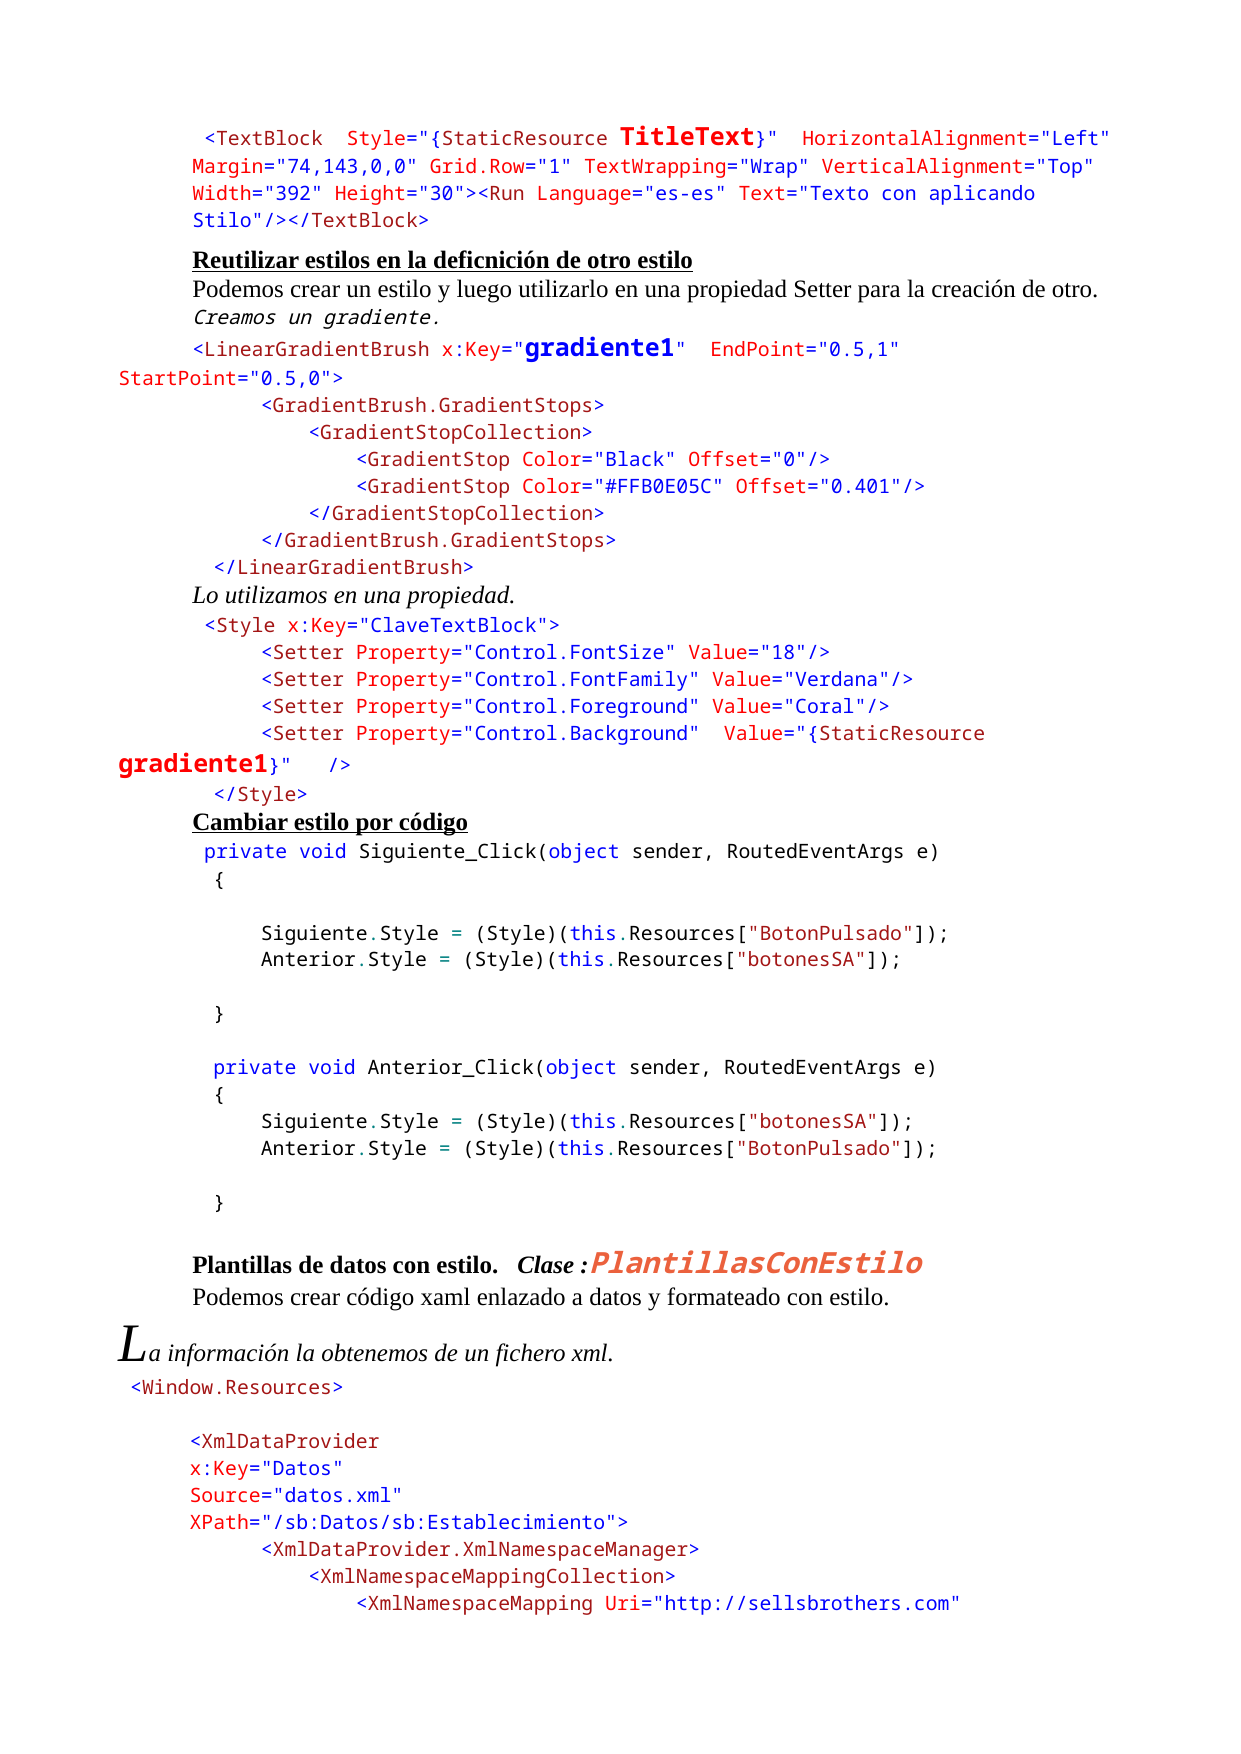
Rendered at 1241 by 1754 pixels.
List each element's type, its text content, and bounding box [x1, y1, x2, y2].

text <XmlDataProvider.XmlNamespaceManager> [118, 1535, 1122, 1562]
text <GradientStopCollection> [118, 418, 1122, 445]
text Source="datos.xml" [118, 1481, 1122, 1508]
text <XmlNamespaceMappingCollection> [118, 1562, 1122, 1589]
text Anterior.Style = (Style)(this.Resources["botonesSA"]); [118, 946, 1122, 973]
text La información la obtenemos de un fichero xml. [118, 1311, 1122, 1373]
text private void Anterior_Click(object sender, RoutedEventArgs e) [118, 1054, 1122, 1081]
text Plantillas de datos con estilo. Clase :PlantillasConEstilo [118, 1242, 1122, 1282]
text } [118, 1188, 1122, 1216]
text <LinearGradientBrush x:Key="gradiente1" EndPoint="0.5,1" StartPoint="0.5,0"> [118, 330, 1122, 391]
text <Setter Property="Control.FontSize" Value="18"/> [118, 638, 1122, 665]
text <XmlNamespaceMapping Uri="http://sellsbrothers.com" [118, 1589, 1122, 1616]
text Creamos un gradiente. [118, 303, 1122, 330]
text <Setter Property="Control.FontFamily" Value="Verdana"/> [118, 665, 1122, 692]
text </GradientBrush.GradientStops> [118, 526, 1122, 553]
text Siguiente.Style = (Style)(this.Resources["botonesSA"]); [118, 1108, 1122, 1134]
text Reutilizar estilos en la deficnición de otro estilo [192, 246, 1122, 274]
text <XmlDataProvider [118, 1427, 1122, 1454]
text <GradientBrush.GradientStops> [118, 391, 1122, 418]
text Podemos crear un estilo y luego utilizarlo en una propiedad Setter para la creación de otro. [118, 274, 1122, 303]
text private void Siguiente_Click(object sender, RoutedEventArgs e) [118, 836, 1122, 865]
text Podemos crear código xaml enlazado a datos y formateado con estilo. [118, 1282, 1122, 1311]
text Anterior.Style = (Style)(this.Resources["BotonPulsado"]); [118, 1134, 1122, 1162]
text <GradientStop Color="#FFB0E05C" Offset="0.401"/> [118, 472, 1122, 499]
text <Window.Resources> [118, 1373, 1122, 1400]
text </LinearGradientBrush> [118, 553, 1122, 580]
text { [118, 1081, 1122, 1108]
text x:Key="Datos" [118, 1454, 1122, 1481]
text } [118, 1000, 1122, 1027]
text Lo utilizamos en una propiedad. [118, 580, 1122, 609]
text Cambiar estilo por código [118, 807, 1122, 836]
text </Style> [118, 780, 1122, 807]
text <GradientStop Color="Black" Offset="0"/> [118, 445, 1122, 472]
text <TextBlock Style="{StaticResource TitleText}" HorizontalAlignment="Left" Margin="74,143,0,0" Grid.Row="1" TextWrapping="Wrap" VerticalAlignment="Top" Width="392" Height="30"><Run Language="es-es" Text="Texto con aplicando Stilo"/></TextBlock> [192, 118, 1122, 233]
text <Setter Property="Control.Foreground" Value="Coral"/> [118, 692, 1122, 719]
text XPath="/sb:Datos/sb:Establecimiento"> [118, 1508, 1122, 1535]
text </GradientStopCollection> [118, 499, 1122, 526]
text Siguiente.Style = (Style)(this.Resources["BotonPulsado"]); [118, 919, 1122, 946]
text { [118, 865, 1122, 892]
text <Setter Property="Control.Background" Value="{StaticResource gradiente1}" /> [118, 719, 1122, 780]
text <Style x:Key="ClaveTextBlock"> [118, 609, 1122, 638]
